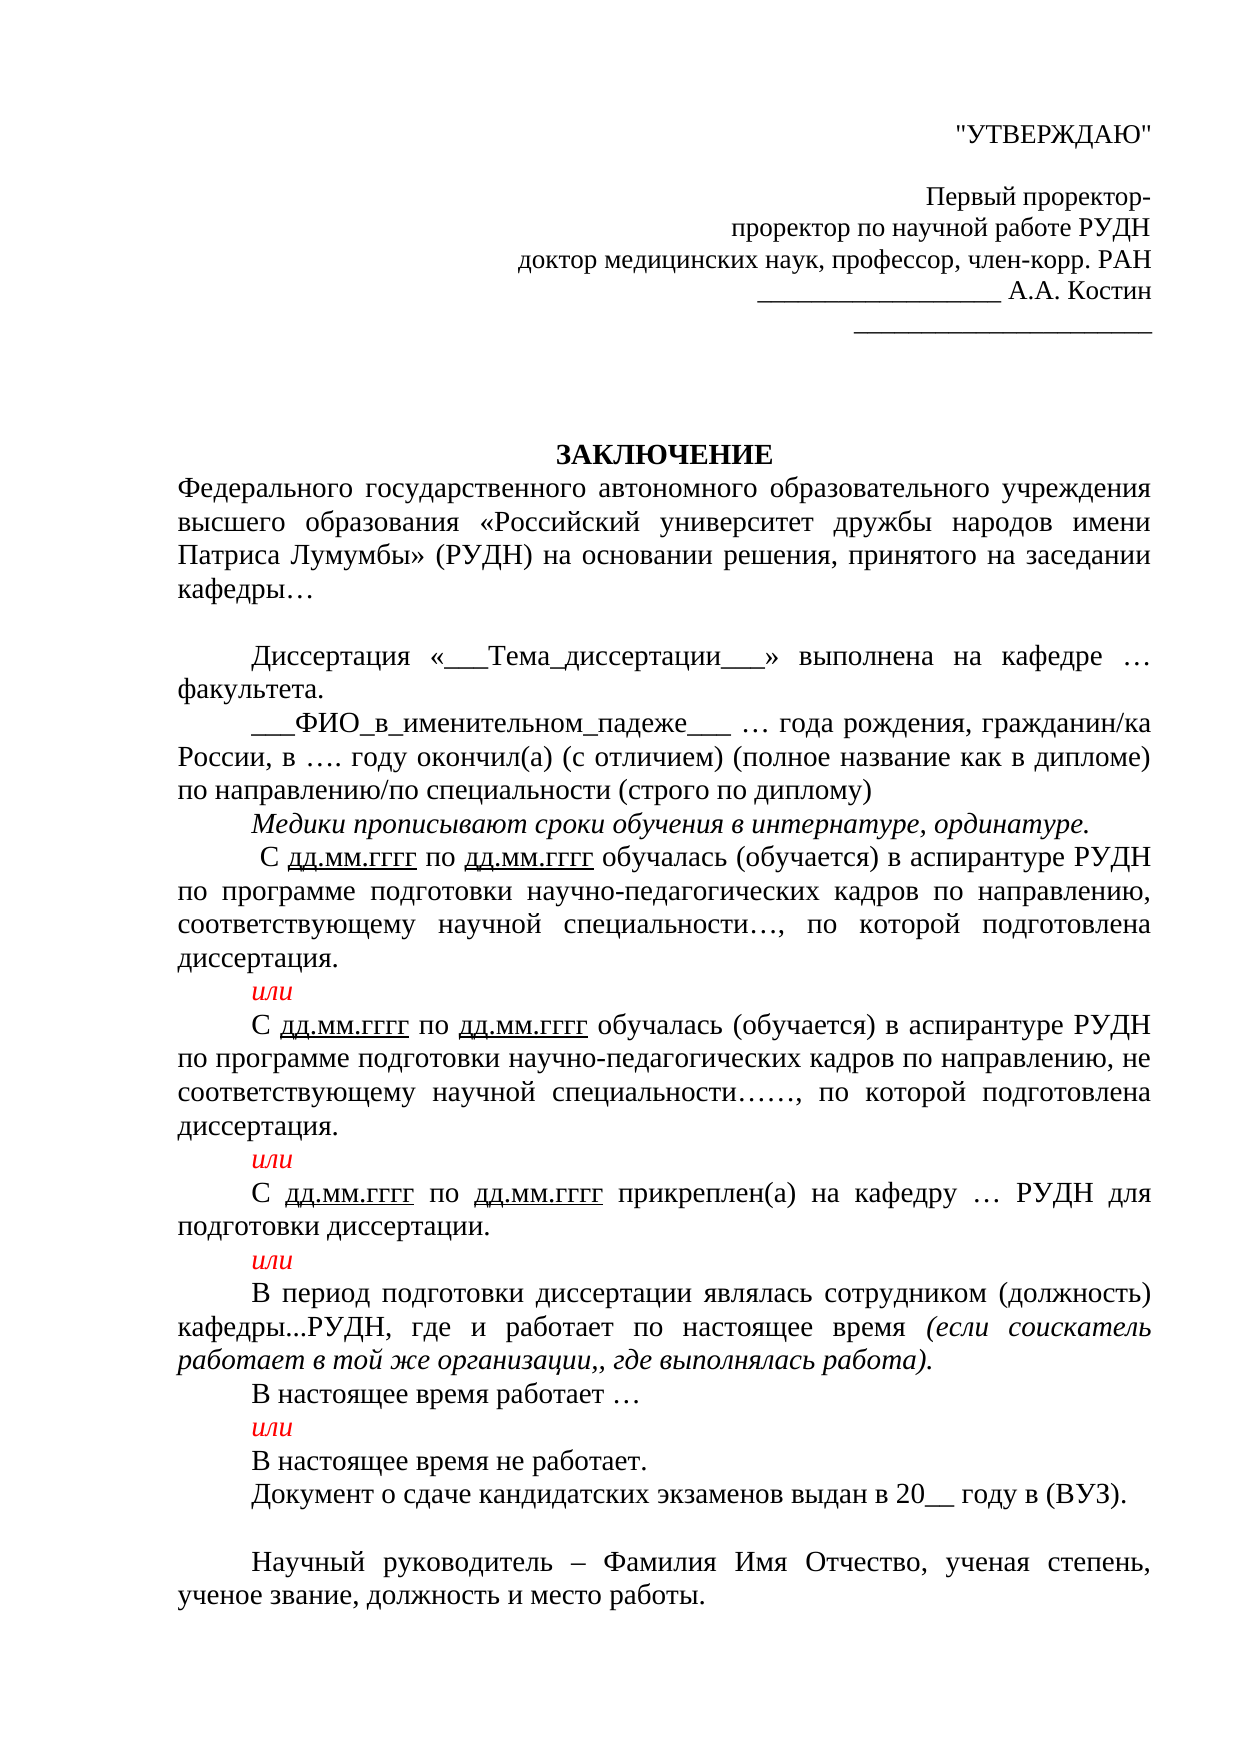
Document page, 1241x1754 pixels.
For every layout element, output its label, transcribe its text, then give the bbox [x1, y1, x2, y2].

text или [177, 1242, 1152, 1275]
text ___ФИО_в_именительном_падеже___ … года рождения, гражданин/ка России, в …. году окончил(а) (с отличием) (полное название как в дипломе) по направлению/по специальности (строго по диплому) [177, 705, 1152, 806]
text Диссертация «___Тема_диссертации___» выполнена на кафедре … факультета. [177, 638, 1152, 705]
text или [177, 1409, 1152, 1443]
text ЗАКЛЮЧЕНИЕ [177, 437, 1152, 470]
text Федерального государственного автономного образовательного учреждения высшего образования «Российский университет дружбы народов имени Патриса Лумумбы» (РУДН) на основании решения, принятого на заседании кафедры… [177, 470, 1152, 604]
text доктор медицинских наук, профессор, член-корр. РАН [177, 243, 1152, 274]
text С дд.мм.гггг по дд.мм.гггг обучалась (обучается) в аспирантуре РУДН по программе подготовки научно-педагогических кадров по направлению, не соответствующему научной специальности……, по которой подготовлена диссертация. [177, 1007, 1152, 1141]
text С дд.мм.гггг по дд.мм.гггг прикреплен(а) на кафедру … РУДН для подготовки диссертации. [177, 1175, 1152, 1242]
text или [177, 1141, 1152, 1175]
text Документ о сдаче кандидатских экзаменов выдан в 20__ году в (ВУЗ). [177, 1477, 1152, 1510]
subtitle "УТВЕРЖДАЮ" [177, 118, 1152, 149]
text Первый проректор- [177, 180, 1152, 212]
text проректор по научной работе РУДН [177, 212, 1152, 243]
text В настоящее время работает … [177, 1376, 1152, 1409]
text или [177, 973, 1152, 1007]
text С дд.мм.гггг по дд.мм.гггг обучалась (обучается) в аспирантуре РУДН по программе подготовки научно-педагогических кадров по направлению, соответствующему научной специальности…, по которой подготовлена диссертация. [177, 839, 1152, 973]
text ______________________ [177, 305, 1152, 336]
text В настоящее время не работает. [177, 1443, 1152, 1477]
text Медики прописывают сроки обучения в интернатуре, ординатуре. [177, 806, 1152, 839]
text __________________ А.А. Костин [177, 274, 1152, 305]
text В период подготовки диссертации являлась сотрудником (должность) кафедры...РУДН, где и работает по настоящее время (если соискатель работает в той же организации,, где выполнялась работа). [177, 1275, 1152, 1376]
text Научный руководитель – Фамилия Имя Отчество, ученая степень, ученое звание, должность и место работы. [177, 1544, 1152, 1611]
